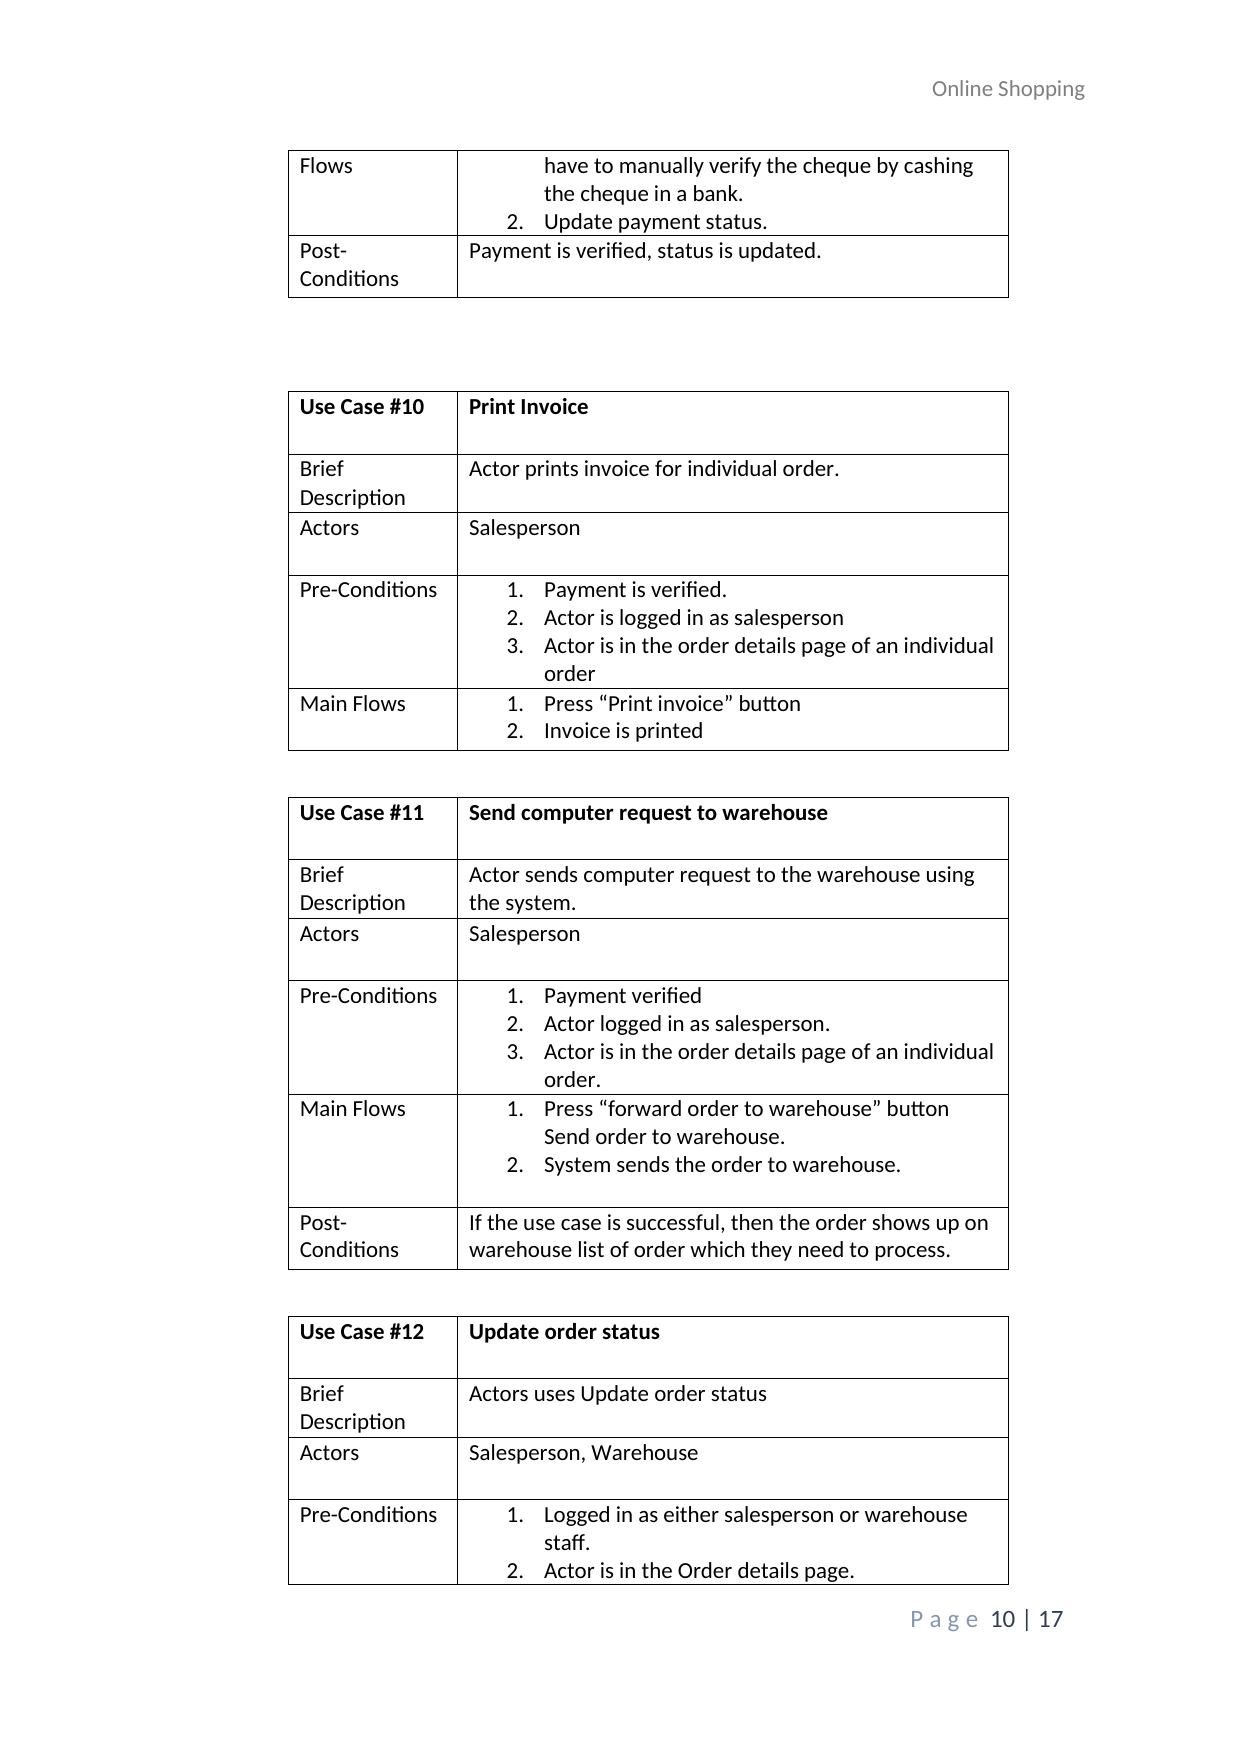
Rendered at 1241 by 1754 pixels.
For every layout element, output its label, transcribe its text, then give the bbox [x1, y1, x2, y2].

table_cell Payment is verified. Actor is logged in as salesperson Actor is in the order details page of an individual order [458, 576, 1008, 688]
table_cell Payment is verified, status is updated. [458, 236, 1008, 297]
table_cell Salesperson [458, 513, 1008, 574]
table_cell Brief Description [289, 1379, 457, 1437]
table_cell Actor sends computer request to the warehouse using the system. [458, 860, 1008, 918]
table_cell Pre-Conditions [289, 981, 457, 1093]
table_cell Brief Description [289, 860, 457, 918]
table_header Print Invoice [458, 392, 1008, 453]
table_cell Brief Description [289, 455, 457, 512]
table_cell Post-Conditions [289, 1208, 457, 1269]
table_cell Pre-Conditions [289, 1500, 457, 1584]
table_cell Post-Conditions [289, 236, 457, 297]
table_cell Actors uses Update order status [458, 1379, 1008, 1437]
table_cell If the use case is successful, then the order shows up on warehouse list of order which they need to process. [458, 1208, 1008, 1269]
table_cell Actors [289, 919, 457, 980]
table_cell Flows [289, 151, 457, 235]
table_cell Pre-Conditions [289, 576, 457, 688]
table_header Use Case #12 [289, 1317, 457, 1378]
table_cell have to manually verify the cheque by cashing the cheque in a bank. Update payment status. [458, 151, 1008, 235]
table_header Use Case #10 [289, 392, 457, 453]
table_cell Payment verified Actor logged in as salesperson. Actor is in the order details page of an individual order. [458, 981, 1008, 1093]
table_cell Main Flows [289, 689, 457, 750]
table_cell Actors [289, 1438, 457, 1499]
table_header Update order status [458, 1317, 1008, 1378]
table_header Send computer request to warehouse [458, 798, 1008, 859]
table_cell Actor prints invoice for individual order. [458, 455, 1008, 512]
table_cell Salesperson, Warehouse [458, 1438, 1008, 1499]
table_cell Actors [289, 513, 457, 574]
table_cell Press “Print invoice” button Invoice is printed [458, 689, 1008, 750]
table_cell Main Flows [289, 1095, 457, 1207]
table_cell Logged in as either salesperson or warehouse staff. Actor is in the Order details page. [458, 1500, 1008, 1584]
table_cell Press “forward order to warehouse” button Send order to warehouse. System sends the order to warehouse. [458, 1095, 1008, 1207]
table_header Use Case #11 [289, 798, 457, 859]
table_cell Salesperson [458, 919, 1008, 980]
